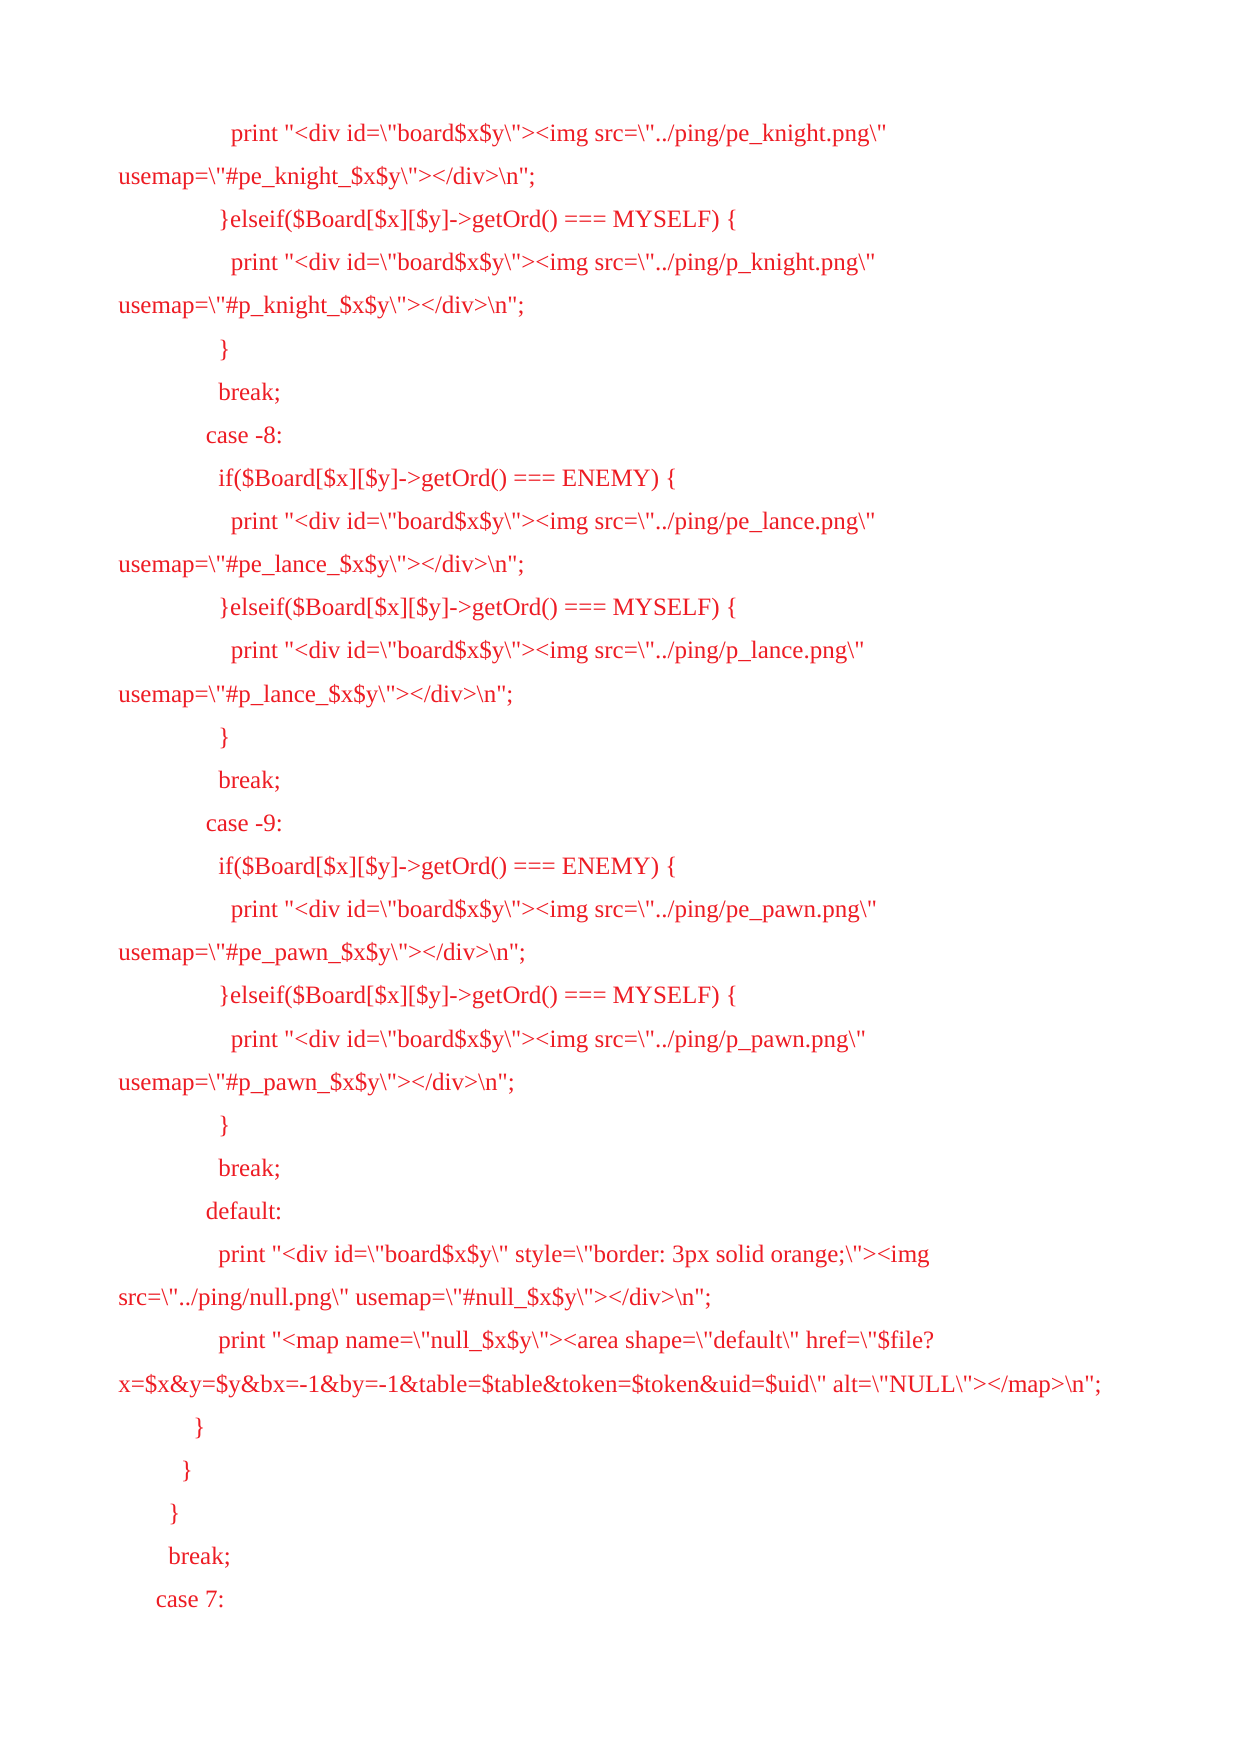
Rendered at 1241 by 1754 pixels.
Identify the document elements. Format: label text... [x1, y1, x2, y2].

text print "<div id=\"board$x$y\"><img src=\"../ping/p_knight.png\" usemap=\"#p_knight_$x$y\"></div>\n"; [118, 247, 1122, 319]
text }elseif($Board[$x][$y]->getOrd() === MYSELF) { [118, 592, 1122, 621]
text }elseif($Board[$x][$y]->getOrd() === MYSELF) { [118, 981, 1122, 1009]
text break; [118, 1541, 1122, 1570]
text case 7: [118, 1584, 1122, 1613]
text print "<div id=\"board$x$y\"><img src=\"../ping/pe_pawn.png\" usemap=\"#pe_pawn_$x$y\"></div>\n"; [118, 894, 1122, 966]
text case -8: [118, 420, 1122, 449]
text } [118, 722, 1122, 751]
text break; [118, 1153, 1122, 1182]
text }elseif($Board[$x][$y]->getOrd() === MYSELF) { [118, 204, 1122, 233]
text print "<div id=\"board$x$y\"><img src=\"../ping/pe_lance.png\" usemap=\"#pe_lance_$x$y\"></div>\n"; [118, 506, 1122, 578]
text } [118, 1412, 1122, 1441]
text } [118, 334, 1122, 362]
text if($Board[$x][$y]->getOrd() === ENEMY) { [118, 463, 1122, 492]
text print "<div id=\"board$x$y\"><img src=\"../ping/p_lance.png\" usemap=\"#p_lance_$x$y\"></div>\n"; [118, 636, 1122, 707]
text default: [118, 1196, 1122, 1225]
text print "<div id=\"board$x$y\"><img src=\"../ping/pe_knight.png\" usemap=\"#pe_knight_$x$y\"></div>\n"; [118, 118, 1122, 190]
text } [118, 1110, 1122, 1139]
text if($Board[$x][$y]->getOrd() === ENEMY) { [118, 851, 1122, 880]
text print "<div id=\"board$x$y\" style=\"border: 3px solid orange;\"><img src=\"../ping/null.png\" usemap=\"#null_$x$y\"></div>\n"; [118, 1239, 1122, 1311]
text print "<div id=\"board$x$y\"><img src=\"../ping/p_pawn.png\" usemap=\"#p_pawn_$x$y\"></div>\n"; [118, 1024, 1122, 1096]
text } [118, 1498, 1122, 1527]
text } [118, 1455, 1122, 1484]
text break; [118, 765, 1122, 794]
text case -9: [118, 808, 1122, 837]
text print "<map name=\"null_$x$y\"><area shape=\"default\" href=\"$file?x=$x&y=$y&bx=-1&by=-1&table=$table&token=$token&uid=$uid\" alt=\"NULL\"></map>\n"; [118, 1326, 1122, 1397]
text break; [118, 377, 1122, 406]
